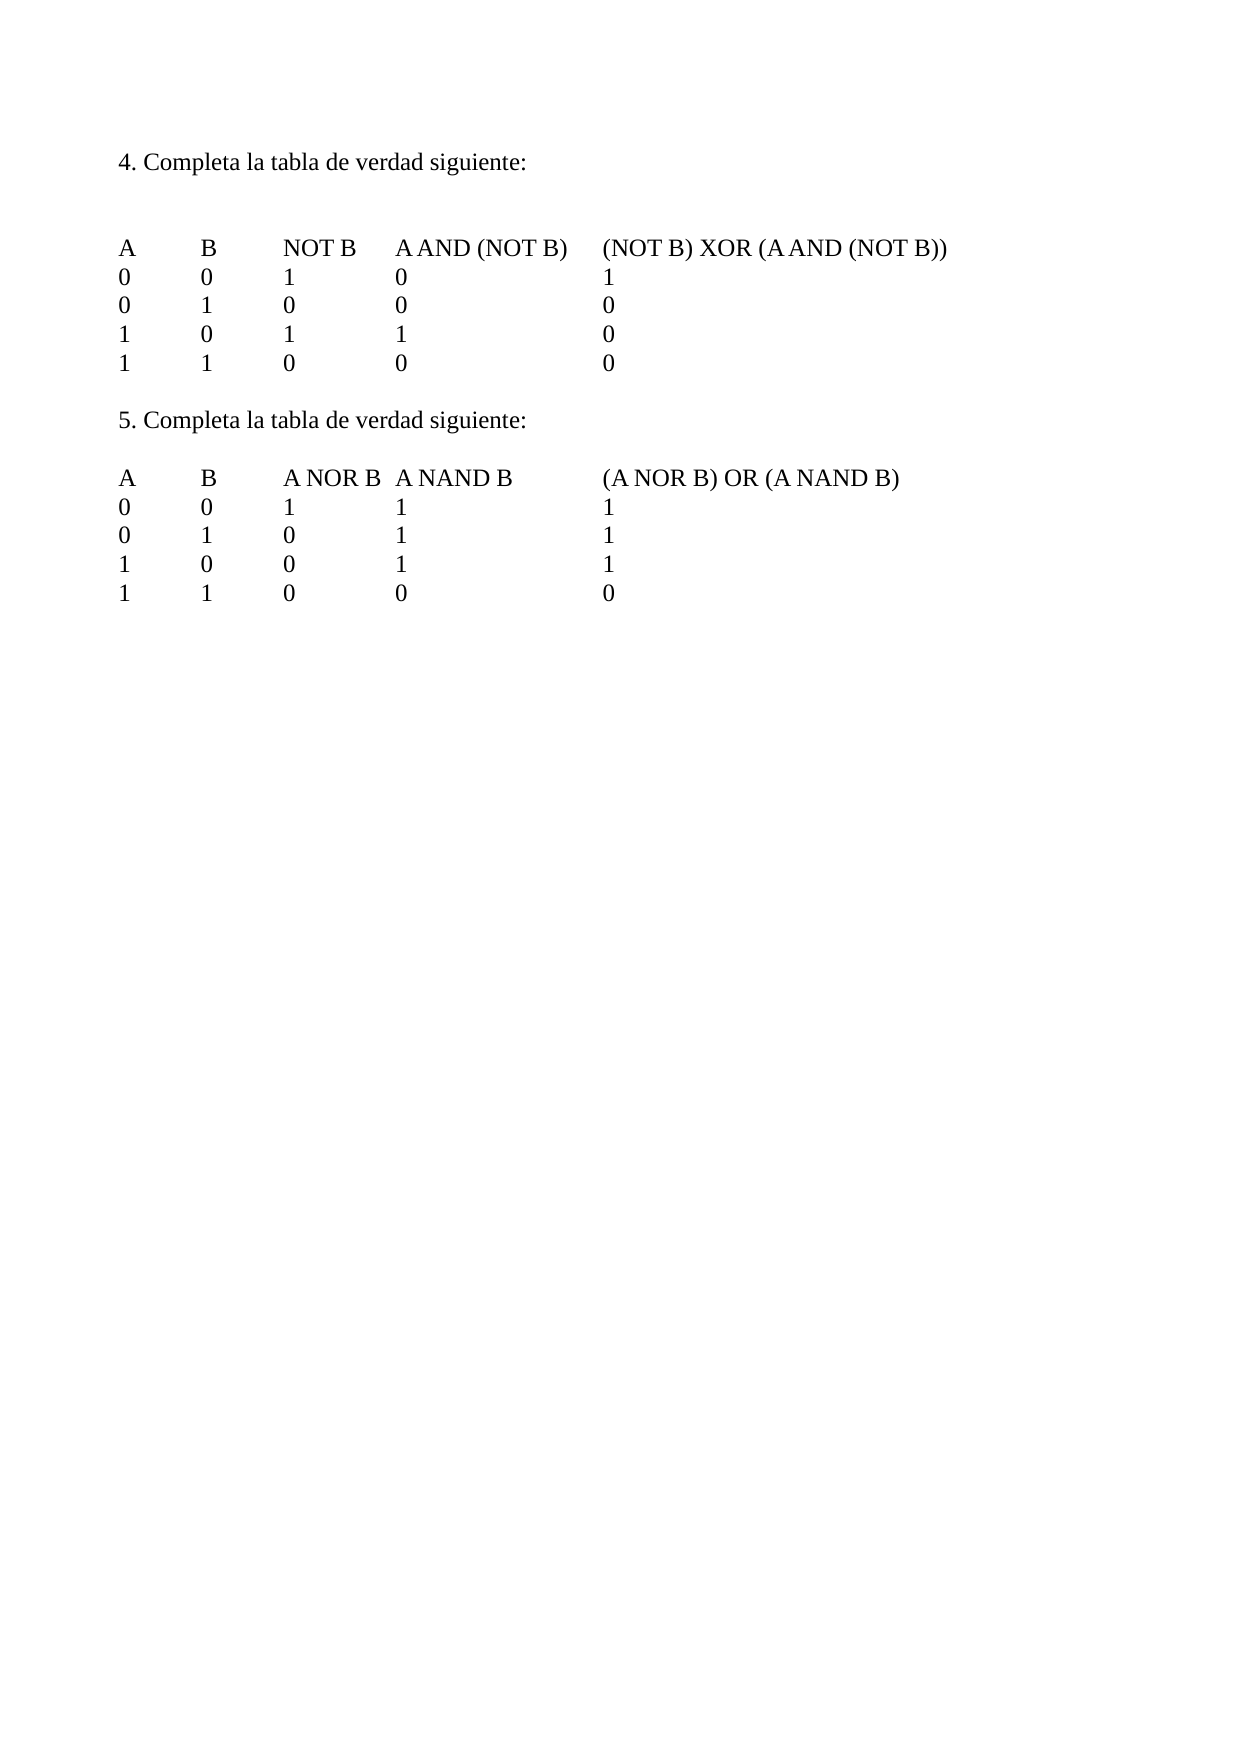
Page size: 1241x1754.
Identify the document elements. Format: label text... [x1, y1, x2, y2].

table_cell 1 [395, 521, 602, 549]
table_cell 1 [603, 262, 1122, 291]
table_cell 1 [118, 578, 200, 607]
table_cell 0 [118, 262, 200, 291]
table_cell 0 [603, 348, 1122, 377]
table_cell 1 [118, 348, 200, 377]
table_header A NAND B [395, 463, 602, 492]
table_cell 1 [603, 549, 1122, 578]
table_cell 0 [283, 291, 395, 319]
table_header B [200, 233, 283, 262]
table_cell 0 [200, 492, 283, 521]
table_cell 0 [283, 521, 395, 549]
table_header A NOR B [283, 463, 395, 492]
table_cell 1 [200, 348, 283, 377]
table_cell 0 [395, 348, 602, 377]
table_cell 0 [200, 319, 283, 348]
table_cell 0 [603, 319, 1122, 348]
table_cell 0 [603, 578, 1122, 607]
table_cell 0 [603, 291, 1122, 319]
table_cell 0 [395, 262, 602, 291]
table_cell 0 [118, 521, 200, 549]
table_cell 1 [118, 319, 200, 348]
table_header (A NOR B) OR (A NAND B) [603, 463, 1122, 492]
table_header A [118, 463, 200, 492]
table_cell 1 [395, 319, 602, 348]
table_cell 0 [283, 578, 395, 607]
text 5. Completa la tabla de verdad siguiente: [118, 406, 1122, 434]
table_cell 0 [395, 291, 602, 319]
table_cell 0 [118, 291, 200, 319]
table_header (NOT B) XOR (A AND (NOT B)) [603, 233, 1122, 262]
table_header A [118, 233, 200, 262]
table_cell 1 [200, 578, 283, 607]
text 4. Completa la tabla de verdad siguiente: [118, 147, 1122, 176]
table_header A AND (NOT B) [395, 233, 602, 262]
table_cell 1 [200, 521, 283, 549]
table_cell 1 [283, 319, 395, 348]
table_header NOT B [283, 233, 395, 262]
table_cell 0 [395, 578, 602, 607]
table_cell 0 [283, 348, 395, 377]
table_cell 1 [395, 549, 602, 578]
table_cell 1 [118, 549, 200, 578]
table_cell 0 [118, 492, 200, 521]
table_cell 1 [603, 492, 1122, 521]
table_header B [200, 463, 283, 492]
table_cell 1 [283, 262, 395, 291]
table_cell 1 [283, 492, 395, 521]
table_cell 0 [200, 262, 283, 291]
table_cell 1 [395, 492, 602, 521]
table_cell 1 [200, 291, 283, 319]
table_cell 0 [200, 549, 283, 578]
table_cell 1 [603, 521, 1122, 549]
table_cell 0 [283, 549, 395, 578]
